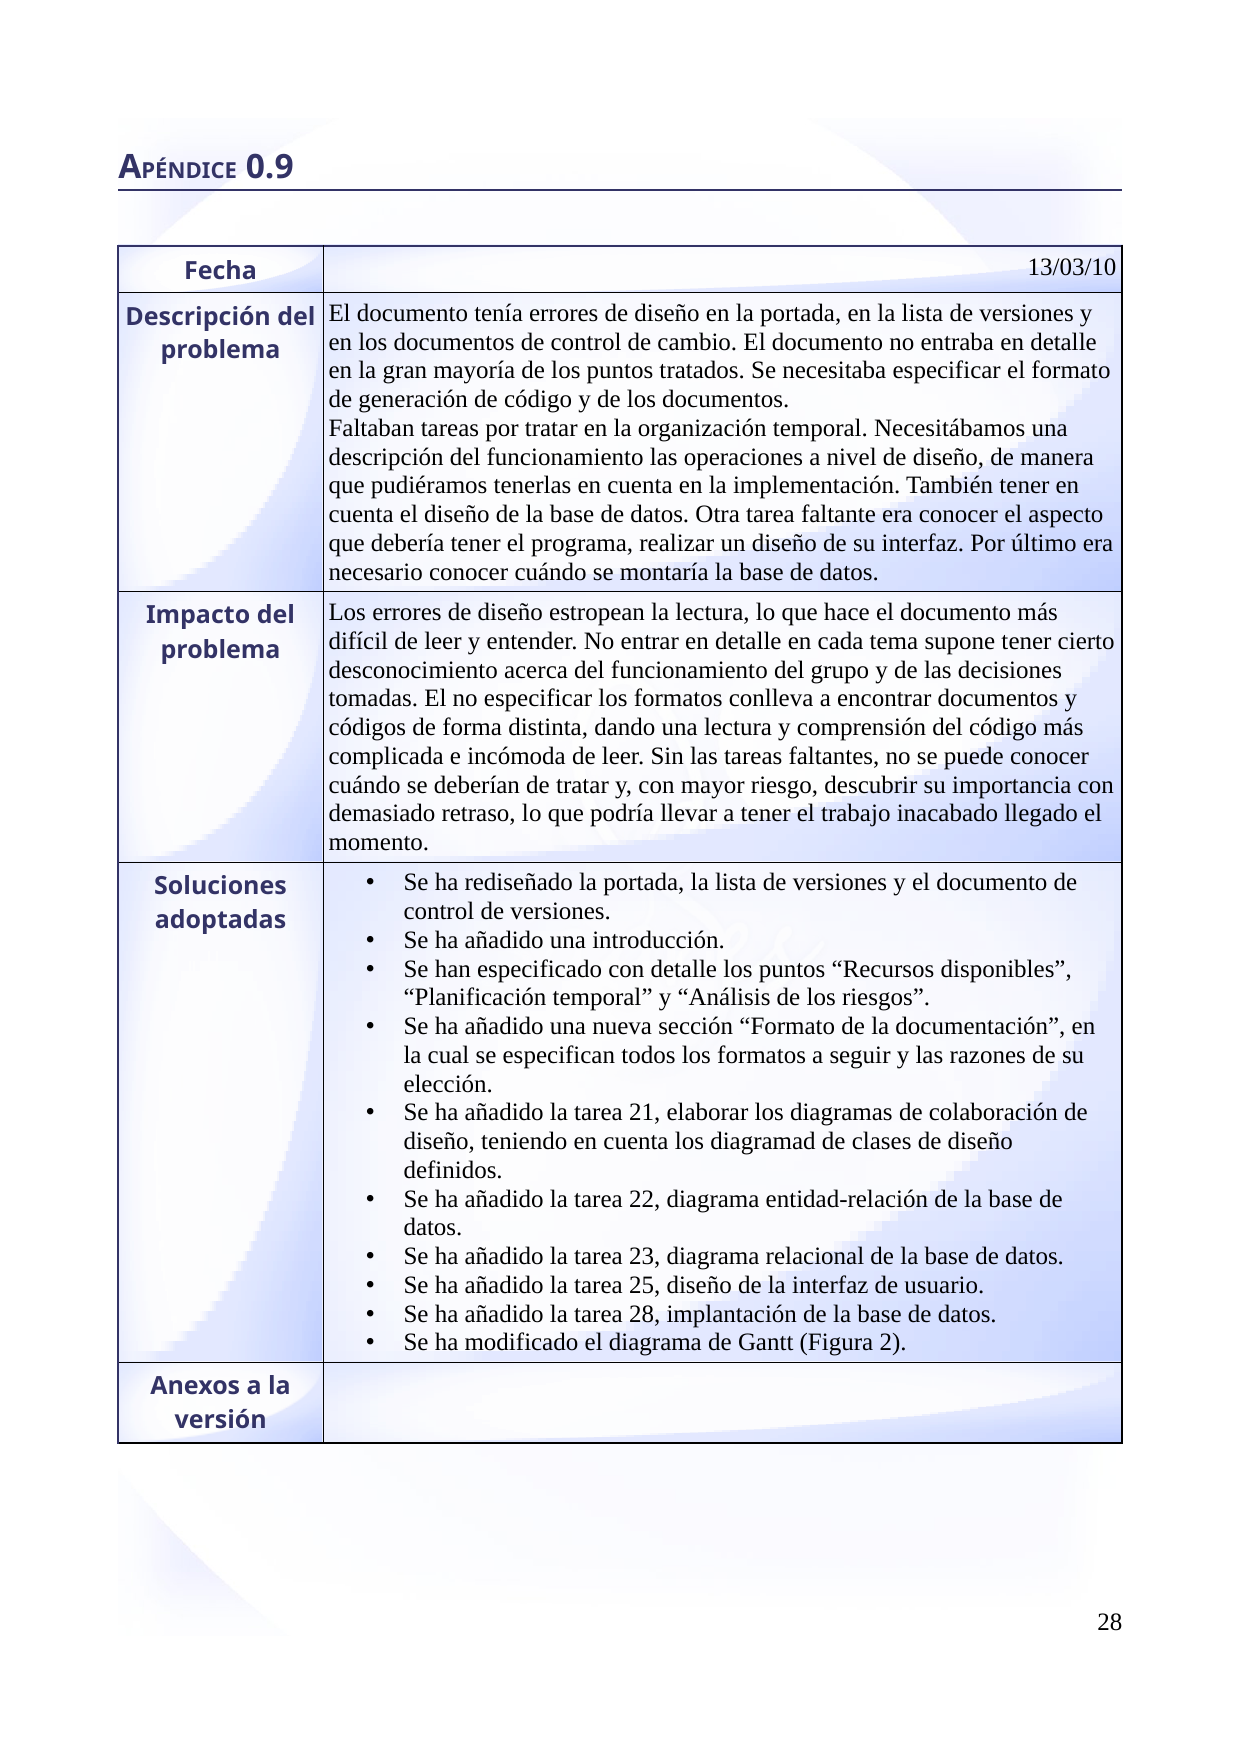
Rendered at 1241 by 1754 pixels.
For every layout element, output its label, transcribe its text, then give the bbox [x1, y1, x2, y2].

picture [118, 118, 1122, 143]
table_header Fecha [119, 247, 323, 292]
table_cell Se ha rediseñado la portada, la lista de versiones y el documento de control de versiones. Se ha añadido una introducción. Se han especificado con detalle los puntos “Recursos disponibles”, “Planificación temporal” y “Análisis de los riesgos”. Se ha añadido una nueva sección “Formato de la documentación”, en la cual se especifican todos los formatos a seguir y las razones de su elección. Se ha añadido la tarea 21, elaborar los diagramas de colaboración de diseño, teniendo en cuenta los diagramad de clases de diseño definidos. Se ha añadido la tarea 22, diagrama entidad-relación de la base de datos. Se ha añadido la tarea 23, diagrama relacional de la base de datos. Se ha añadido la tarea 25, diseño de la interfaz de usuario. Se ha añadido la tarea 28, implantación de la base de datos. Se ha modificado el diagrama de Gantt (Figura 2). [324, 863, 1121, 1362]
table_cell [324, 1363, 1121, 1442]
table_cell Descripción del problema [119, 293, 323, 591]
table_cell Anexos a la versión [119, 1363, 323, 1442]
picture [118, 191, 1122, 245]
picture [118, 1444, 1122, 1636]
table_cell El documento tenía errores de diseño en la portada, en la lista de versiones y en los documentos de control de cambio. El documento no entraba en detalle en la gran mayoría de los puntos tratados. Se necesitaba especificar el formato de generación de código y de los documentos. Faltaban tareas por tratar en la organización temporal. Necesitábamos una descripción del funcionamiento las operaciones a nivel de diseño, de manera que pudiéramos tenerlas en cuenta en la implementación. También tener en cuenta el diseño de la base de datos. Otra tarea faltante era conocer el aspecto que debería tener el programa, realizar un diseño de su interfaz. Por último era necesario conocer cuándo se montaría la base de datos. [324, 293, 1121, 591]
table_cell Soluciones adoptadas [119, 863, 323, 1362]
table_header 13/03/10 [324, 247, 1121, 292]
table_cell Los errores de diseño estropean la lectura, lo que hace el documento más difícil de leer y entender. No entrar en detalle en cada tema supone tener cierto desconocimiento acerca del funcionamiento del grupo y de las decisiones tomadas. El no especificar los formatos conlleva a encontrar documentos y códigos de forma distinta, dando una lectura y comprensión del código más complicada e incómoda de leer. Sin las tareas faltantes, no se puede conocer cuándo se deberían de tratar y, con mayor riesgo, descubrir su importancia con demasiado retraso, lo que podría llevar a tener el trabajo inacabado llegado el momento. [324, 592, 1121, 862]
subtitle Apéndice 0.9 [118, 143, 1122, 189]
table_cell Impacto del problema [119, 592, 323, 862]
